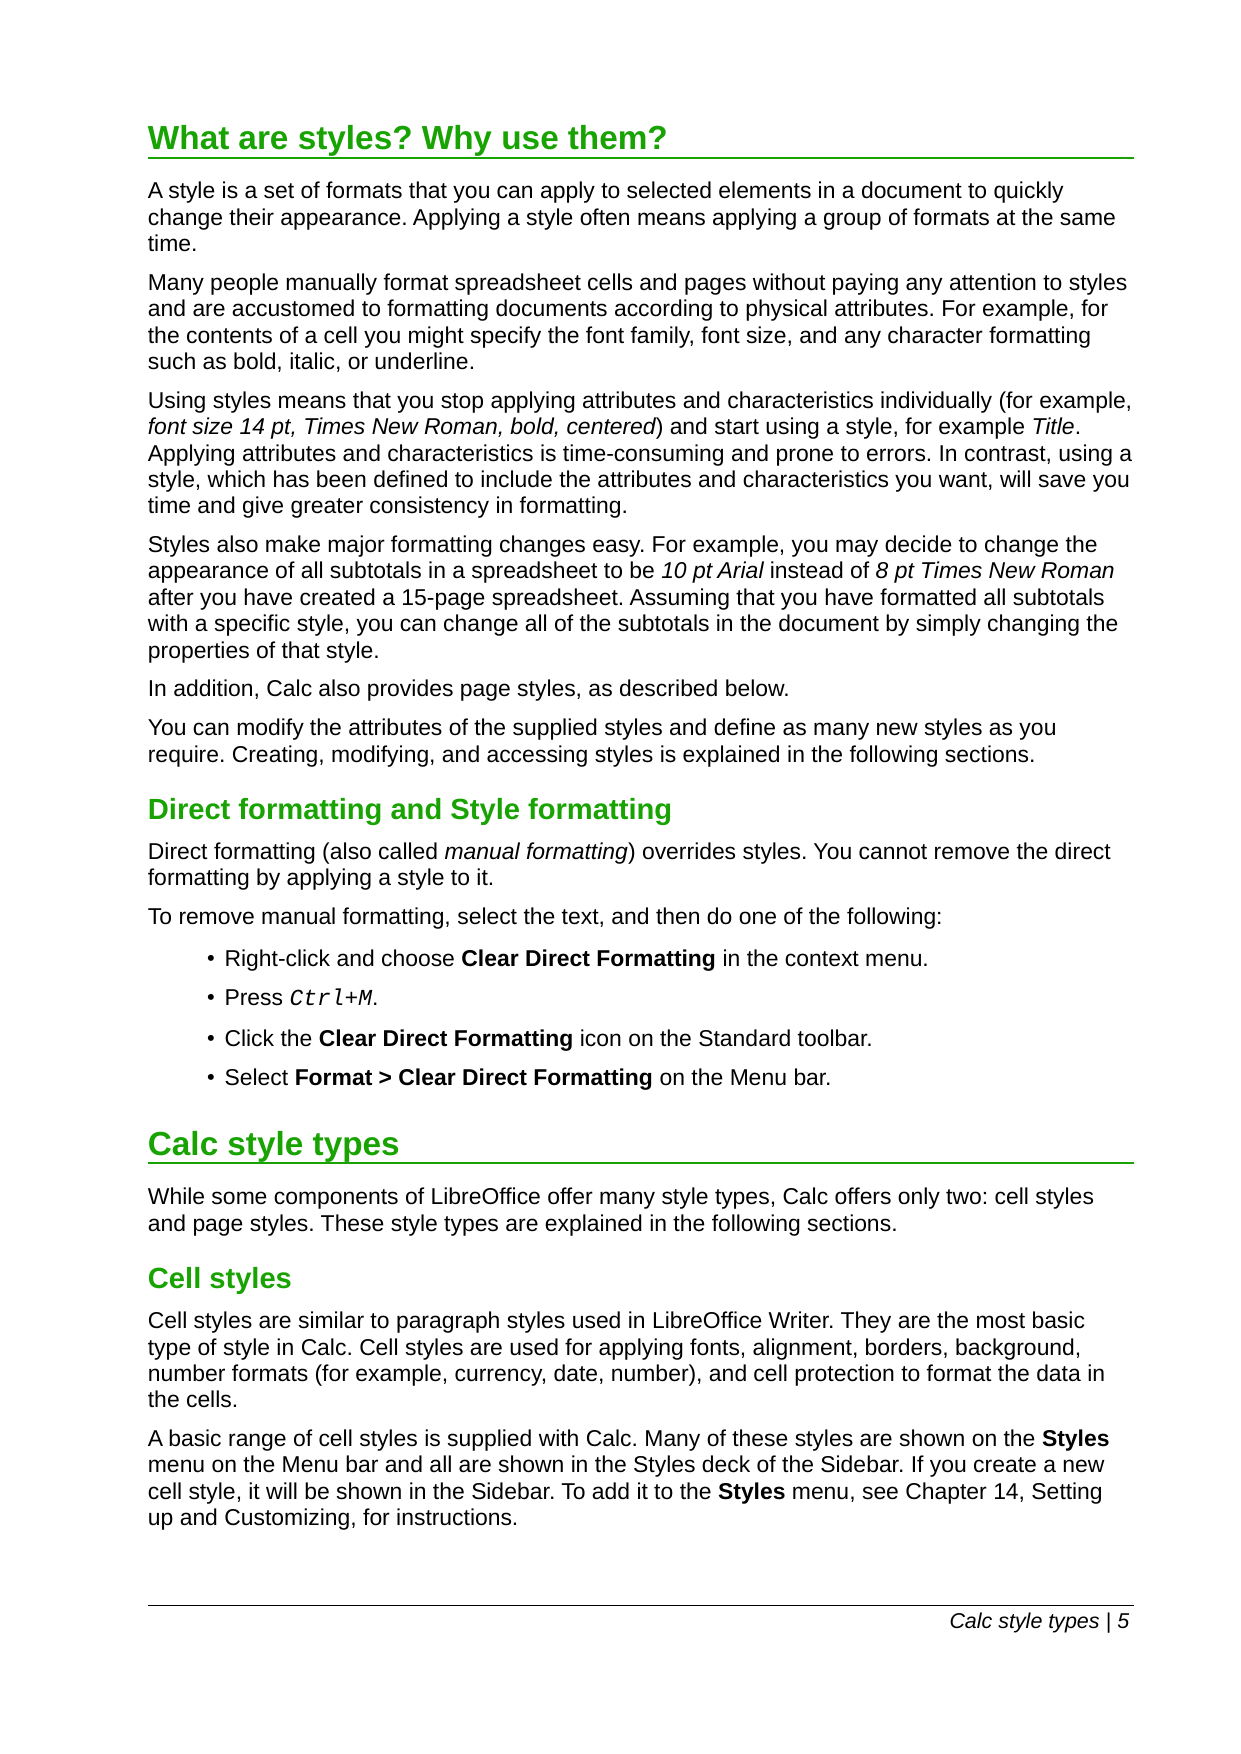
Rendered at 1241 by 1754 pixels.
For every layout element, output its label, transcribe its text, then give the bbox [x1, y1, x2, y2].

text In addition, Calc also provides page styles, as described below. [148, 675, 1134, 702]
subtitle Cell styles [148, 1261, 1134, 1294]
text Styles also make major formatting changes easy. For example, you may decide to change the appearance of all subtotals in a spreadsheet to be 10 pt Arial instead of 8 pt Times New Roman after you have created a 15-page spreadsheet. Assuming that you have formatted all subtotals with a specific style, you can change all of the subtotals in the document by simply changing the properties of that style. [148, 531, 1134, 663]
text Direct formatting (also called manual formatting) overrides styles. You cannot remove the direct formatting by applying a style to it. [148, 838, 1134, 891]
text A basic range of cell styles is supplied with Calc. Many of these styles are shown on the Styles menu on the Menu bar and all are shown in the Styles deck of the Sidebar. If you create a new cell style, it will be shown in the Sidebar. To add it to the Styles menu, see Chapter 14, Setting up and Customizing, for instructions. [148, 1425, 1134, 1530]
text Many people manually format spreadsheet cells and pages without paying any attention to styles and are accustomed to formatting documents according to physical attributes. For example, for the contents of a cell you might specify the font family, font size, and any character formatting such as bold, italic, or underline. [148, 269, 1134, 374]
text A style is a set of formats that you can apply to selected elements in a document to quickly change their appearance. Applying a style often means applying a group of formats at the same time. [148, 177, 1134, 256]
text Using styles means that you stop applying attributes and characteristics individually (for example, font size 14 pt, Times New Roman, bold, centered) and start using a style, for example Title. Applying attributes and characteristics is time-consuming and prone to errors. In contrast, using a style, which has been defined to include the attributes and characteristics you want, will save you time and give greater consistency in formatting. [148, 387, 1134, 519]
subtitle What are styles? Why use them? [148, 118, 1134, 157]
subtitle Calc style types [148, 1124, 1134, 1162]
list Click the Clear Direct Formatting icon on the Standard toolbar. [204, 1022, 1134, 1051]
text You can modify the attributes of the supplied styles and define as many new styles as you require. Creating, modifying, and accessing styles is explained in the following sections. [148, 714, 1134, 767]
list Select Format > Clear Direct Formatting on the Menu bar. [204, 1061, 1134, 1093]
list Press Ctrl+M. [204, 981, 1134, 1012]
text To remove manual formatting, select the text, and then do one of the following: [148, 903, 1134, 929]
subtitle Direct formatting and Style formatting [148, 792, 1134, 826]
text While some components of LibreOffice offer many style types, Calc offers only two: cell styles and page styles. These style types are explained in the following sections. [148, 1183, 1134, 1236]
text Cell styles are similar to paragraph styles used in LibreOffice Writer. They are the most basic type of style in Calc. Cell styles are used for applying fonts, alignment, borders, background, number formats (for example, currency, date, number), and cell protection to format the data in the cells. [148, 1307, 1134, 1412]
list Right-click and choose Clear Direct Formatting in the context menu. [204, 942, 1134, 971]
